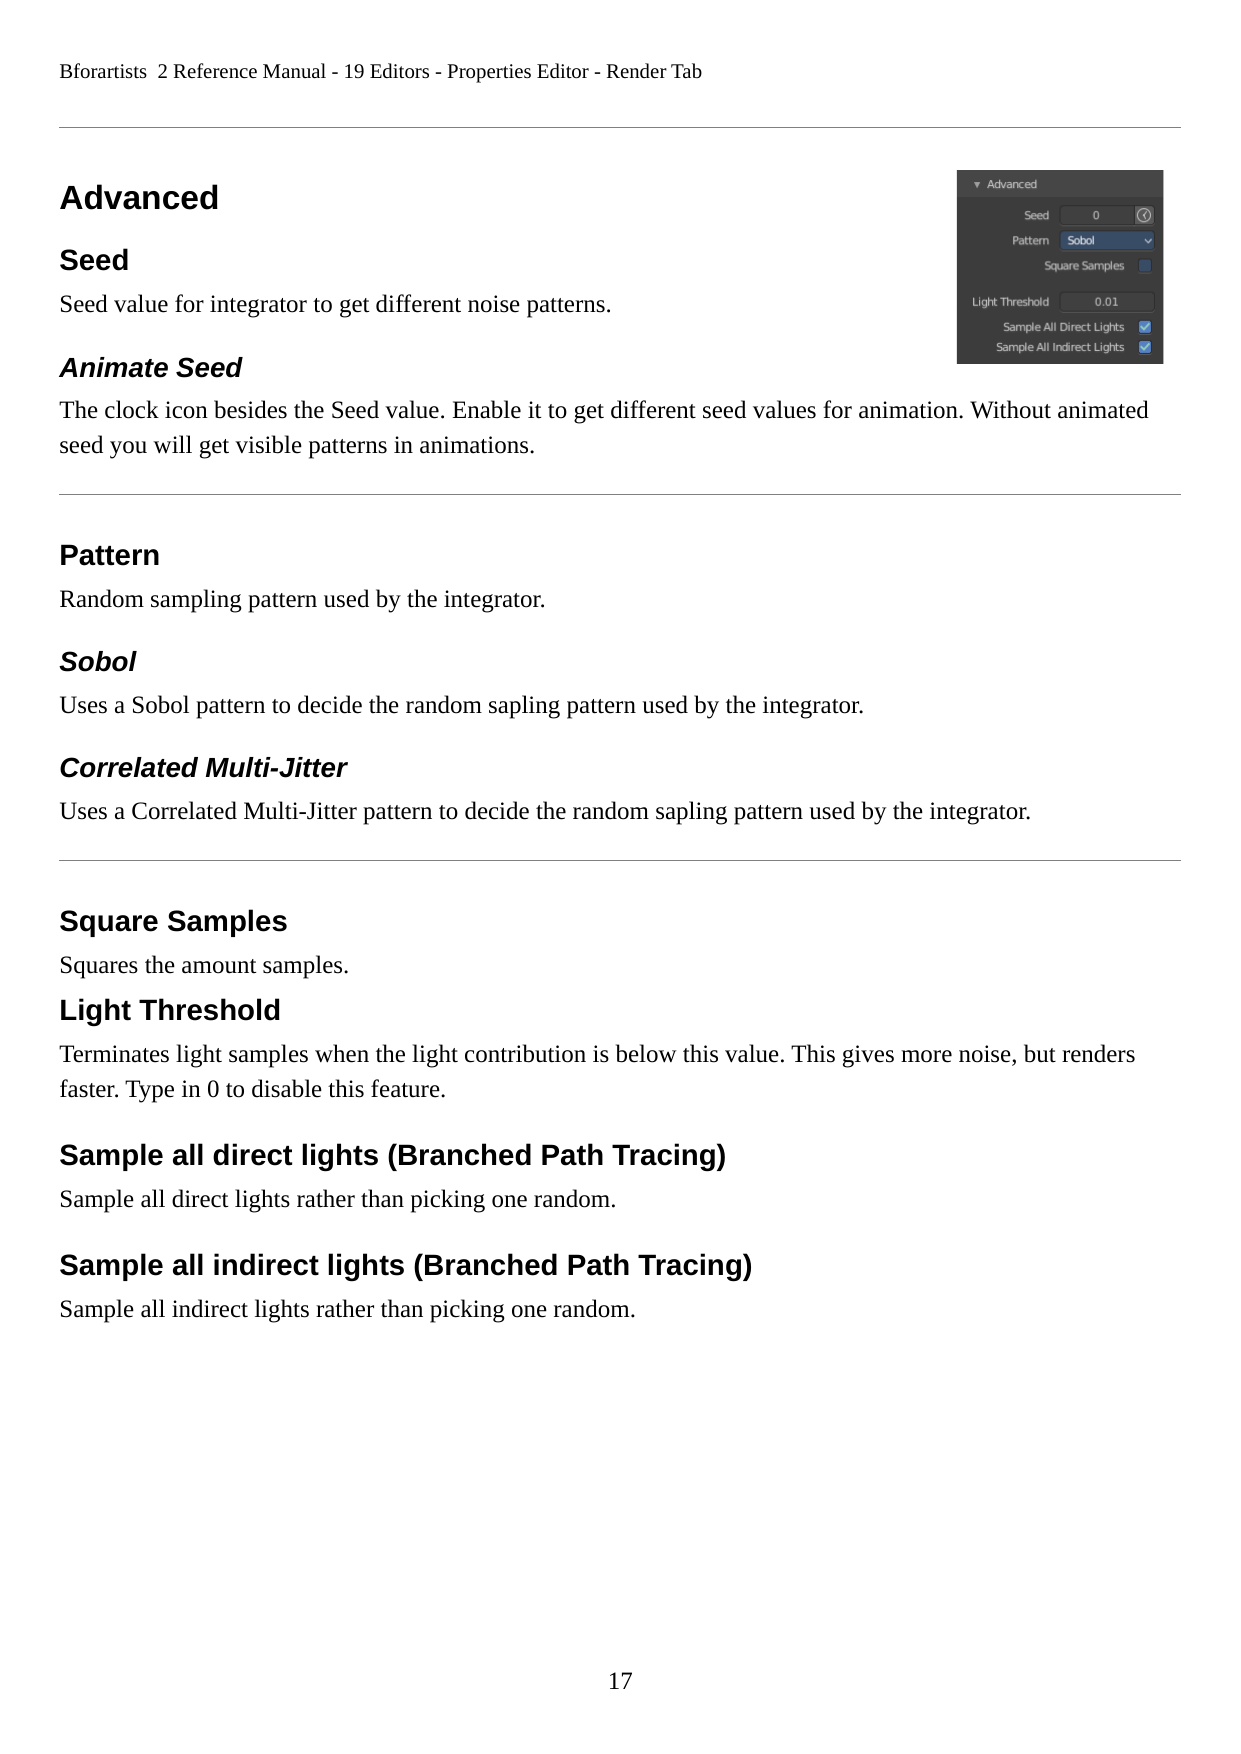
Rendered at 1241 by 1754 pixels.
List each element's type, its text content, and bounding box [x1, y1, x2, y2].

subtitle [1164, 178, 1181, 216]
text Sample all indirect lights rather than picking one random. [59, 1294, 1181, 1323]
text Uses a Sobol pattern to decide the random sapling pattern used by the integrator. [59, 690, 1181, 719]
text Uses a Correlated Multi-Jitter pattern to decide the random sapling pattern used by the integrator. [59, 796, 1181, 825]
subtitle Seed [59, 243, 956, 277]
subtitle Correlated Multi-Jitter [59, 752, 1181, 783]
text Seed value for integrator to get different noise patterns. [59, 289, 956, 318]
text The clock icon besides the Seed value. Enable it to get different seed values for animation. Without animated seed you will get visible patterns in animations. [59, 396, 1181, 459]
subtitle [1164, 243, 1181, 277]
subtitle Sample all direct lights (Branched Path Tracing) [59, 1138, 1181, 1171]
subtitle Square Samples [59, 904, 1181, 937]
list Squares the amount samples. [59, 950, 1181, 979]
text Terminates light samples when the light contribution is below this value. This gives more noise, but renders faster. Type in 0 to disable this feature. [59, 1039, 1181, 1103]
subtitle Sample all indirect lights (Branched Path Tracing) [59, 1248, 1181, 1281]
picture [956, 170, 1164, 364]
text Sample all direct lights rather than picking one random. [59, 1184, 1181, 1213]
subtitle Sobol [59, 646, 1181, 677]
subtitle Pattern [59, 538, 1181, 572]
subtitle Light Threshold [59, 993, 1181, 1027]
subtitle Animate Seed [59, 351, 1181, 383]
subtitle Advanced [59, 178, 956, 216]
text Random sampling pattern used by the integrator. [59, 584, 1181, 613]
